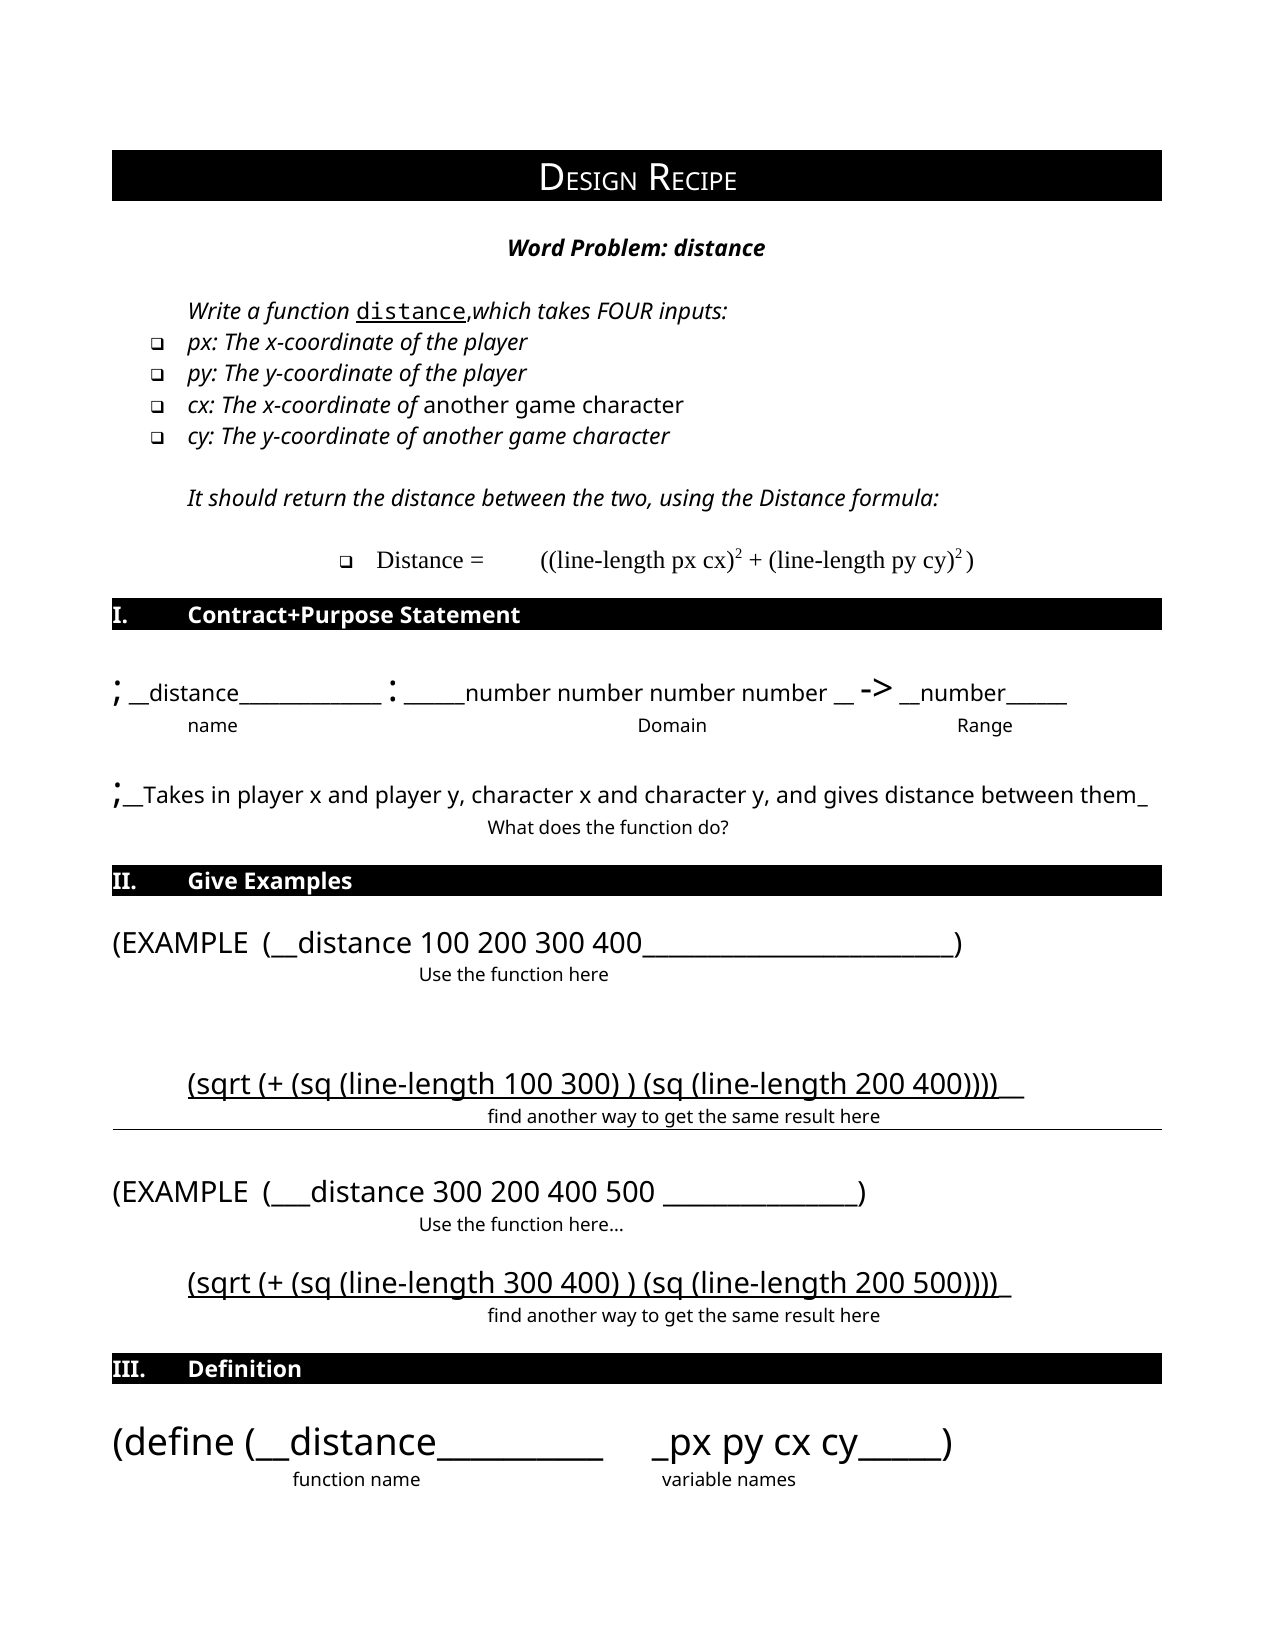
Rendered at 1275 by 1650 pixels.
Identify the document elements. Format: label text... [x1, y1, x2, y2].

subtitle Definition [112, 1353, 1162, 1384]
list cy: The y-coordinate of another game character [150, 420, 1162, 451]
list cx: The x-coordinate of another game character [150, 388, 1162, 420]
text (define (__distance__________ _px py cx cy_____) [112, 1415, 1162, 1466]
text name Domain Range [112, 712, 1162, 738]
text find another way to get the same result here [487, 1302, 1162, 1328]
list py: The y-coordinate of the player [150, 357, 1162, 388]
text ; __distance______________ : ______number number number number __ -> __number______ [112, 661, 1162, 712]
text (sqrt (+ (sq (line-length 100 300) ) (sq (line-length 200 400))))__ [187, 1064, 1162, 1103]
subtitle Design Recipe [112, 150, 1162, 201]
text find another way to get the same result here [487, 1103, 1162, 1129]
list Distance = ((line-length px cx)2 + (line-length py cy)2 ) [150, 545, 1162, 573]
text function name variable names [112, 1466, 1162, 1492]
text (EXAMPLE (__distance 100 200 300 400________________________) [112, 922, 1162, 962]
text Word Problem: distance [112, 232, 1162, 263]
text (sqrt (+ (sq (line-length 300 400) ) (sq (line-length 200 500))))_ [187, 1262, 1162, 1302]
list Write a function distance,which takes FOUR inputs: [150, 295, 1162, 326]
text Use the function here [337, 962, 1162, 987]
subtitle Give Examples [112, 865, 1162, 896]
subtitle Contract+Purpose Statement [112, 598, 1162, 630]
text What does the function do? [112, 814, 1162, 840]
text (EXAMPLE (___distance 300 200 400 500 _______________) [112, 1172, 1162, 1211]
text ;__Takes in player x and player y, character x and character y, and gives distance between them_ [112, 763, 1162, 814]
list px: The x-coordinate of the player [150, 326, 1162, 357]
list It should return the distance between the two, using the Distance formula: [150, 482, 1162, 545]
text Use the function here… [337, 1211, 1162, 1237]
